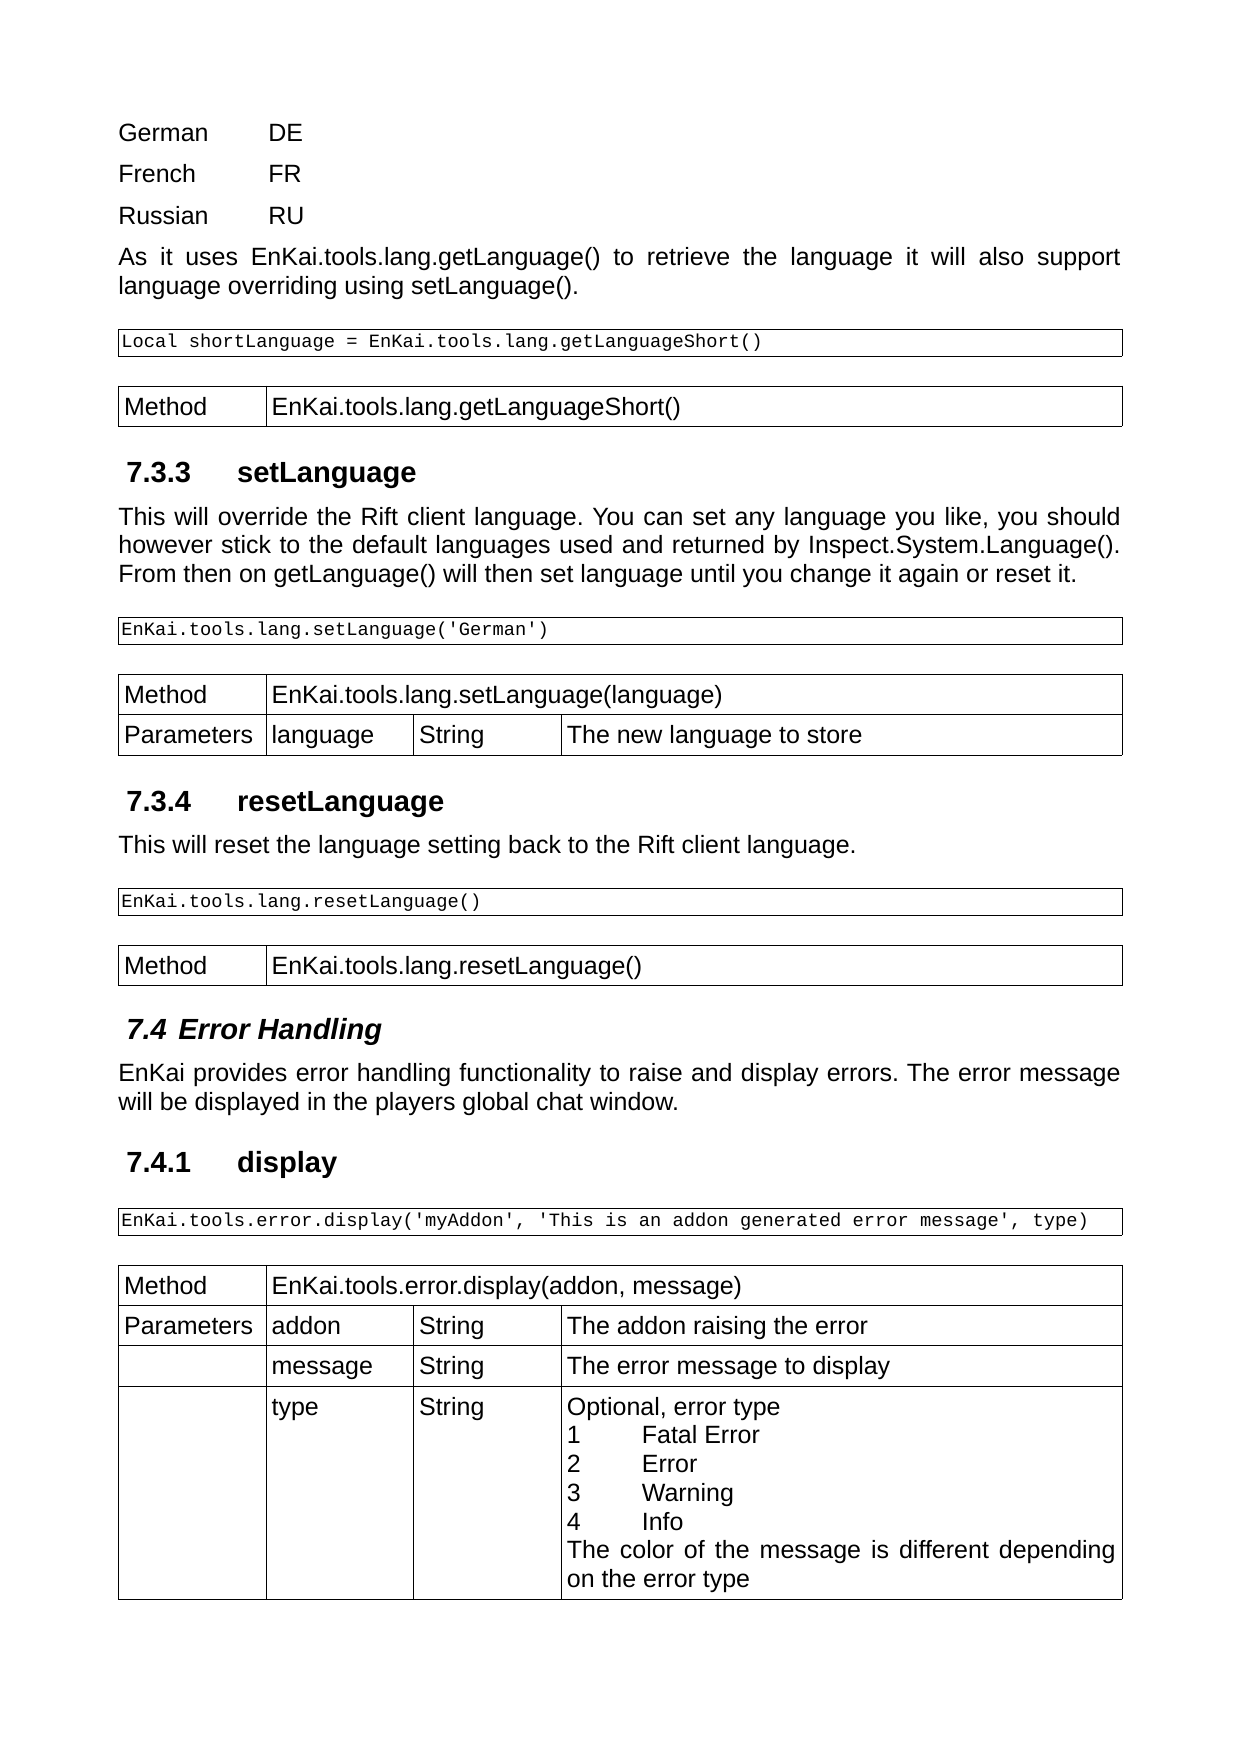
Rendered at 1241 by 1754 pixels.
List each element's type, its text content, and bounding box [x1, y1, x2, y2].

table_header Method [119, 946, 266, 985]
table_cell String [414, 1306, 561, 1345]
table_cell String [414, 1346, 561, 1386]
table_header EnKai.tools.lang.getLanguageShort() [267, 387, 1122, 426]
table_cell Parameters [119, 1306, 266, 1345]
table_cell The new language to store [562, 715, 1122, 754]
subtitle resetLanguage [118, 784, 1122, 818]
table_cell Optional, error type 1 Fatal Error 2 Error 3 Warning 4 Info The color of the message is different depending on the error type [562, 1387, 1122, 1598]
subtitle Error Handling [118, 1012, 1122, 1046]
table_header EnKai.tools.lang.resetLanguage() [267, 946, 1122, 985]
table_cell The error message to display [562, 1346, 1122, 1386]
table_header Method [119, 387, 266, 426]
text German DE [118, 118, 1122, 147]
table_cell addon [267, 1306, 413, 1345]
table_header Method [119, 675, 266, 714]
subtitle display [118, 1145, 1122, 1178]
subtitle setLanguage [118, 456, 1122, 489]
text EnKai.tools.lang.setLanguage('German') [119, 618, 1122, 644]
text This will override the Rift client language. You can set any language you like, you should however stick to the default languages used and returned by Inspect.System.Language(). From then on getLanguage() will then set language until you change it again or reset it. [118, 501, 1122, 588]
table_cell type [267, 1387, 413, 1598]
text This will reset the language setting back to the Rift client language. [118, 830, 1122, 859]
table_cell message [267, 1346, 413, 1386]
table_cell The addon raising the error [562, 1306, 1122, 1345]
table_cell language [267, 715, 413, 754]
text French FR [118, 159, 1122, 188]
table_cell [119, 1346, 266, 1386]
table_cell [119, 1387, 266, 1598]
table_header EnKai.tools.error.display(addon, message) [267, 1266, 1122, 1305]
table_cell String [414, 715, 561, 754]
text EnKai.tools.lang.resetLanguage() [119, 889, 1122, 915]
text As it uses EnKai.tools.lang.getLanguage() to retrieve the language it will also support language overriding using setLanguage(). [118, 242, 1122, 299]
table_cell String [414, 1387, 561, 1598]
table_cell Parameters [119, 715, 266, 754]
table_header EnKai.tools.lang.setLanguage(language) [267, 675, 1122, 714]
text Local shortLanguage = EnKai.tools.lang.getLanguageShort() [119, 330, 1122, 356]
table_header Method [119, 1266, 266, 1305]
text EnKai provides error handling functionality to raise and display errors. The error message will be displayed in the players global chat window. [118, 1058, 1122, 1116]
text Russian RU [118, 201, 1122, 229]
text EnKai.tools.error.display('myAddon', 'This is an addon generated error message', type) [119, 1209, 1122, 1235]
